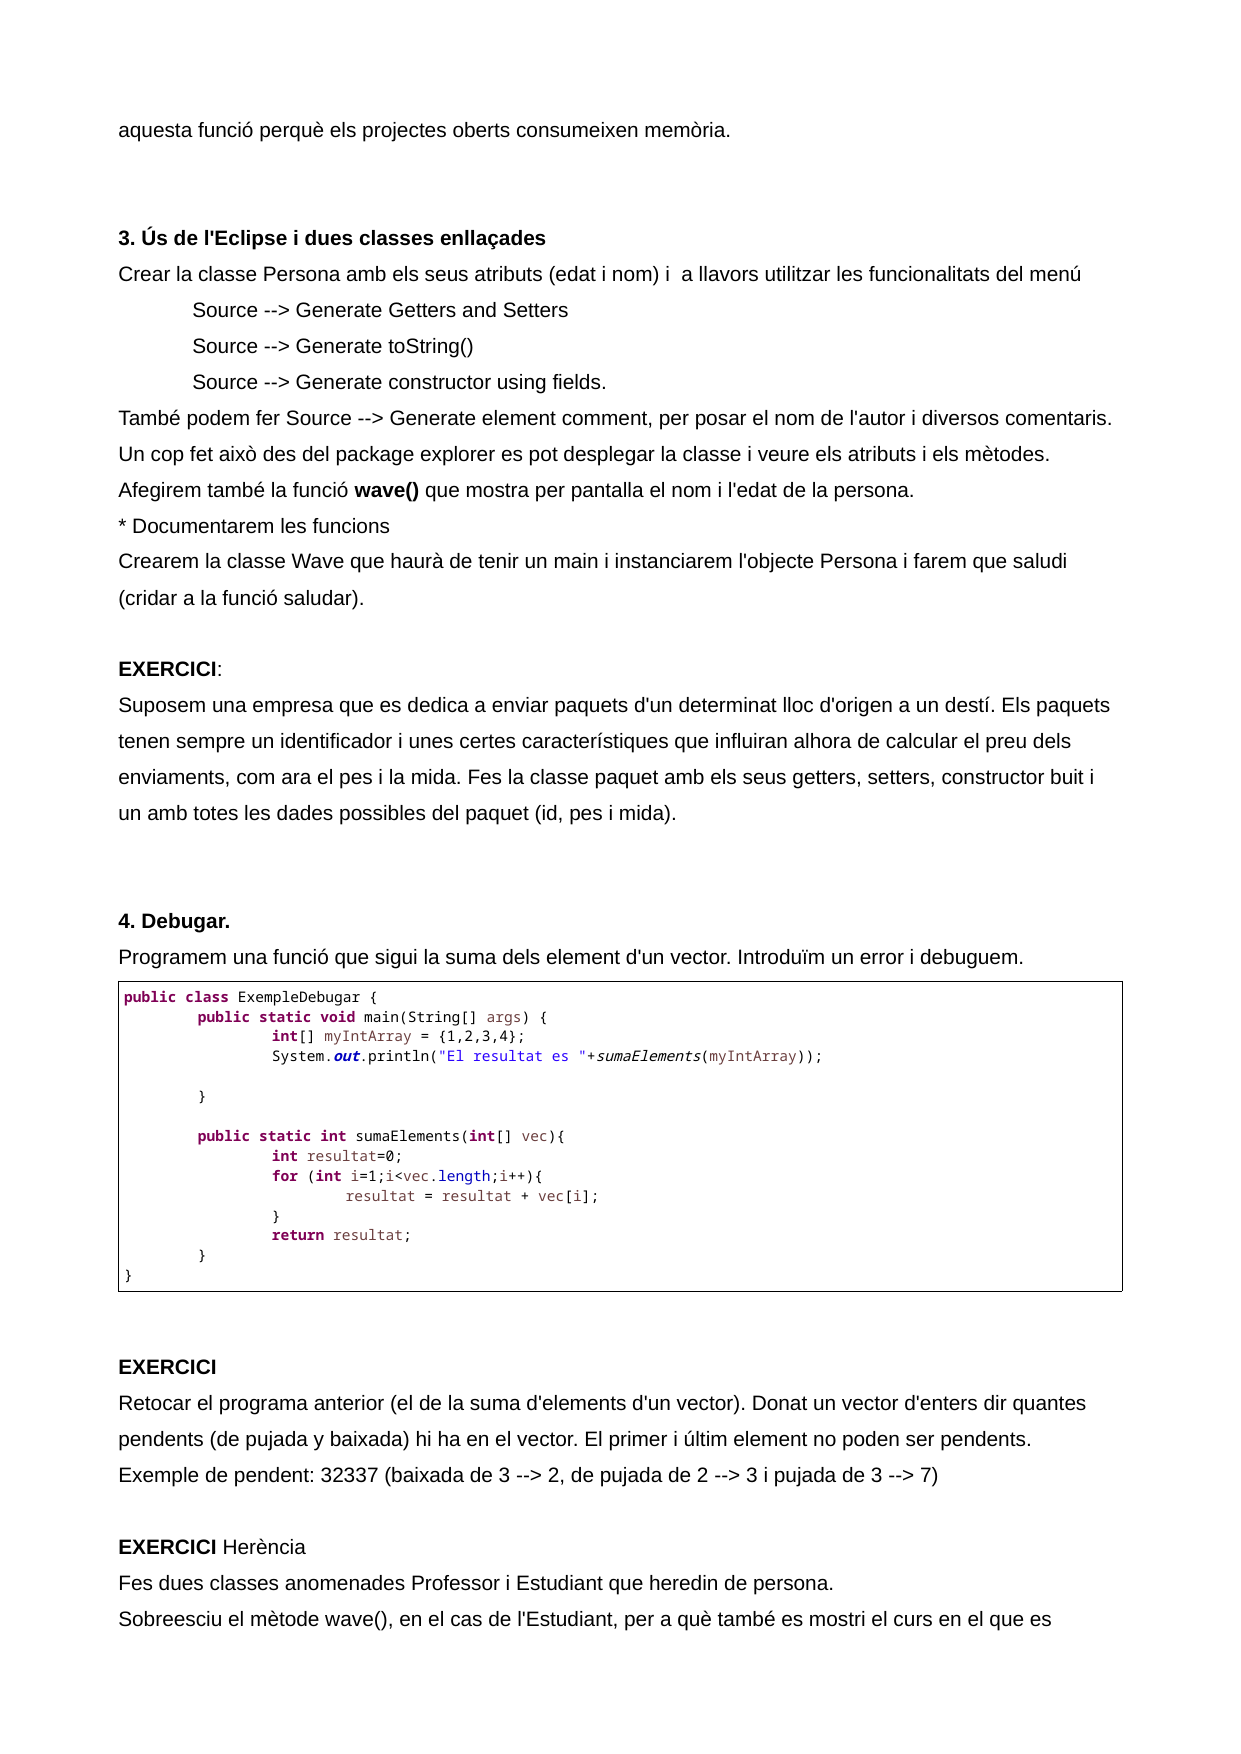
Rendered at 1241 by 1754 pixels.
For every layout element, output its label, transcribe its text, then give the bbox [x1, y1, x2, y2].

text Un cop fet això des del package explorer es pot desplegar la classe i veure els atributs i els mètodes. [118, 442, 1122, 466]
text Source --> Generate toString() [118, 334, 1122, 358]
table_header public class ExempleDebugar { public static void main(String[] args) { int[] myIntArray = {1,2,3,4}; System.out.println("El resultat es "+sumaElements(myIntArray)); } public static int sumaElements(int[] vec){ int resultat=0; for (int i=1;i<vec.length;i++){ resultat = resultat + vec[i]; } return resultat; } } [119, 982, 1122, 1291]
text Fes dues classes anomenades Professor i Estudiant que heredin de persona. [118, 1571, 1122, 1595]
text aquesta funció perquè els projectes oberts consumeixen memòria. [118, 118, 1122, 142]
text Source --> Generate Getters and Setters [118, 298, 1122, 322]
text Crearem la classe Wave que haurà de tenir un main i instanciarem l'objecte Persona i farem que saludi (cridar a la funció saludar). [118, 549, 1122, 609]
text Afegirem també la funció wave() que mostra per pantalla el nom i l'edat de la persona. [118, 477, 1122, 501]
text EXERCICI Herència [118, 1535, 1122, 1559]
text Source --> Generate constructor using fields. [118, 370, 1122, 394]
text Retocar el programa anterior (el de la suma d'elements d'un vector). Donat un vector d'enters dir quantes pendents (de pujada y baixada) hi ha en el vector. El primer i últim element no poden ser pendents. [118, 1391, 1122, 1451]
text 4. Debugar. [118, 909, 1122, 933]
text Exemple de pendent: 32337 (baixada de 3 --> 2, de pujada de 2 --> 3 i pujada de 3 --> 7) [118, 1463, 1122, 1487]
text Programem una funció que sigui la suma dels element d'un vector. Introduïm un error i debuguem. [118, 945, 1122, 969]
text EXERCICI: [118, 657, 1122, 681]
text Crear la classe Persona amb els seus atributs (edat i nom) i a llavors utilitzar les funcionalitats del menú [118, 262, 1122, 286]
text EXERCICI [118, 1355, 1122, 1379]
text 3. Ús de l'Eclipse i dues classes enllaçades [118, 226, 1122, 250]
text Sobreesciu el mètode wave(), en el cas de l'Estudiant, per a què també es mostri el curs en el que es [118, 1607, 1122, 1631]
text * Documentarem les funcions [118, 513, 1122, 537]
text També podem fer Source --> Generate element comment, per posar el nom de l'autor i diversos comentaris. [118, 406, 1122, 429]
text Suposem una empresa que es dedica a enviar paquets d'un determinat lloc d'origen a un destí. Els paquets tenen sempre un identificador i unes certes característiques que influiran alhora de calcular el preu dels enviaments, com ara el pes i la mida. Fes la classe paquet amb els seus getters, setters, constructor buit i un amb totes les dades possibles del paquet (id, pes i mida). [118, 693, 1122, 825]
